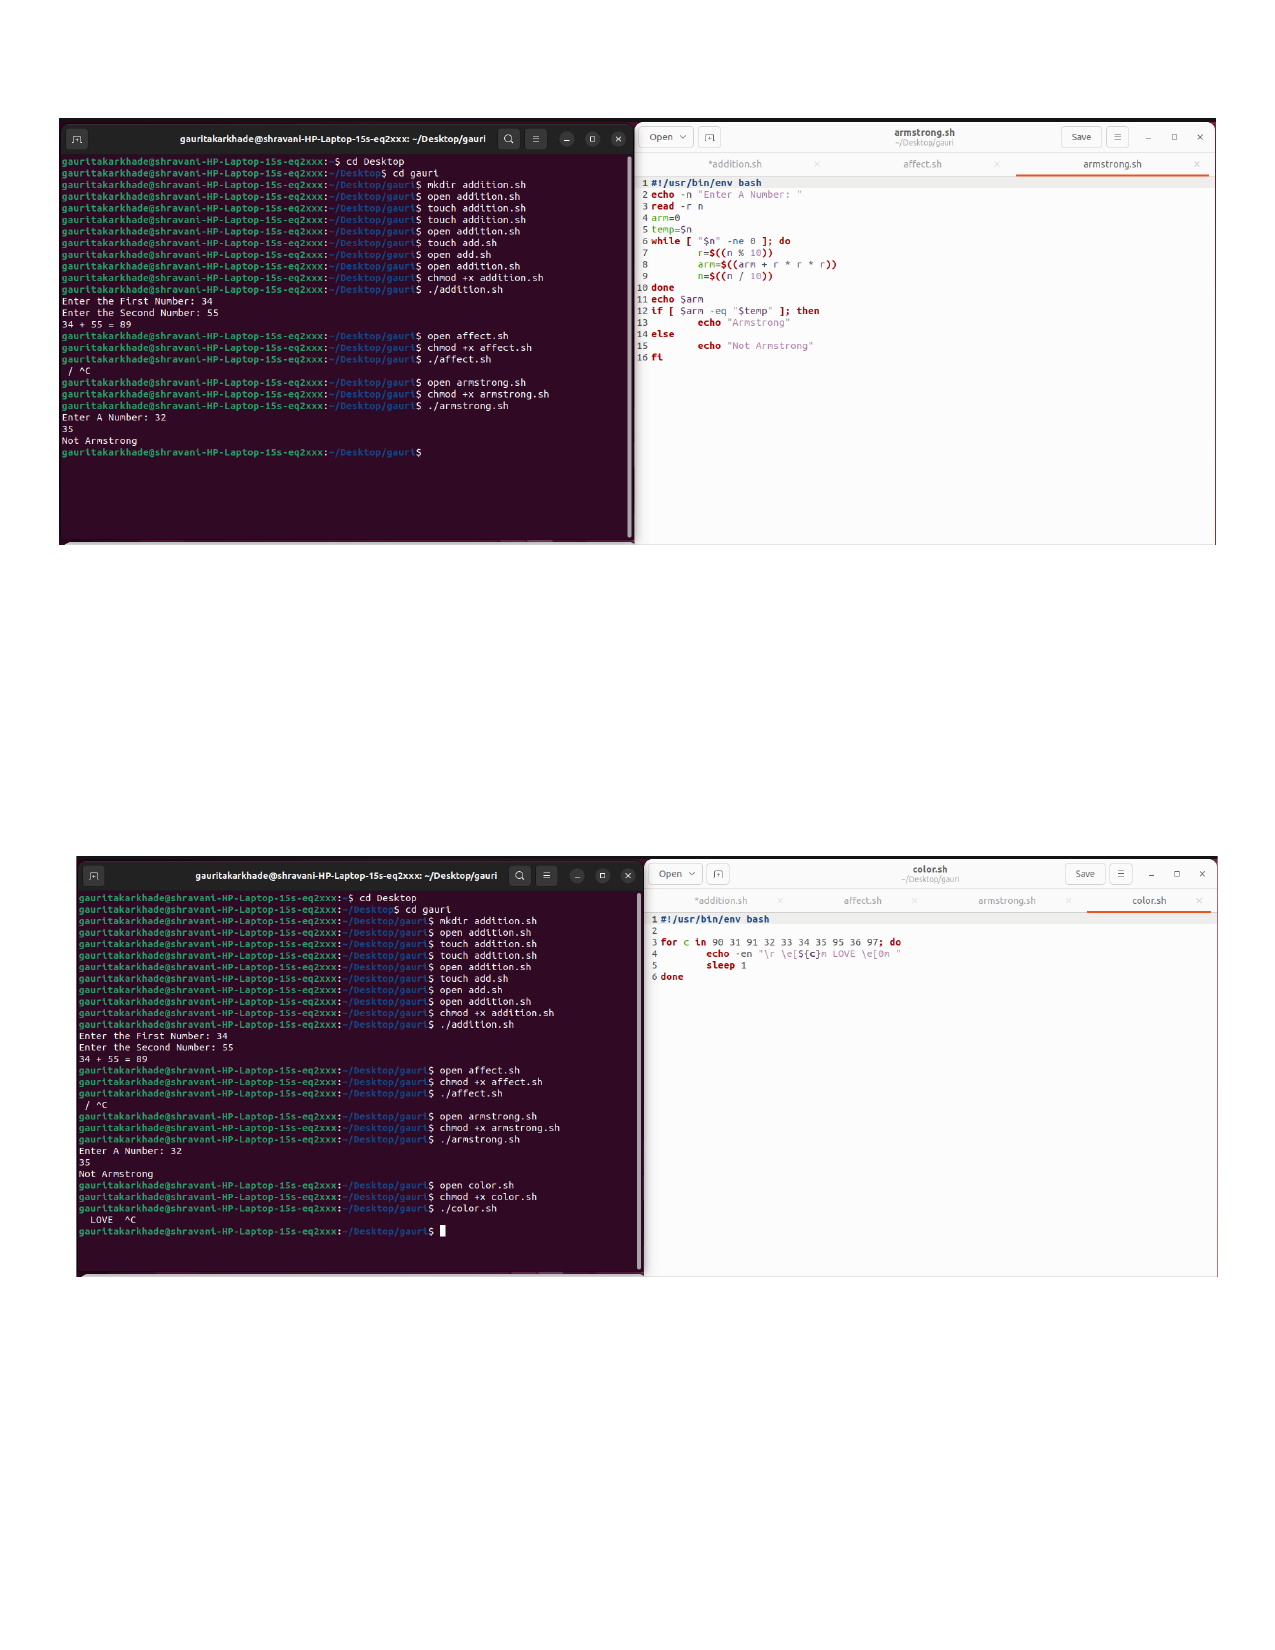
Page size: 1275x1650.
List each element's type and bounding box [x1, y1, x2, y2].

picture [59, 118, 1216, 545]
picture [76, 856, 1218, 1277]
